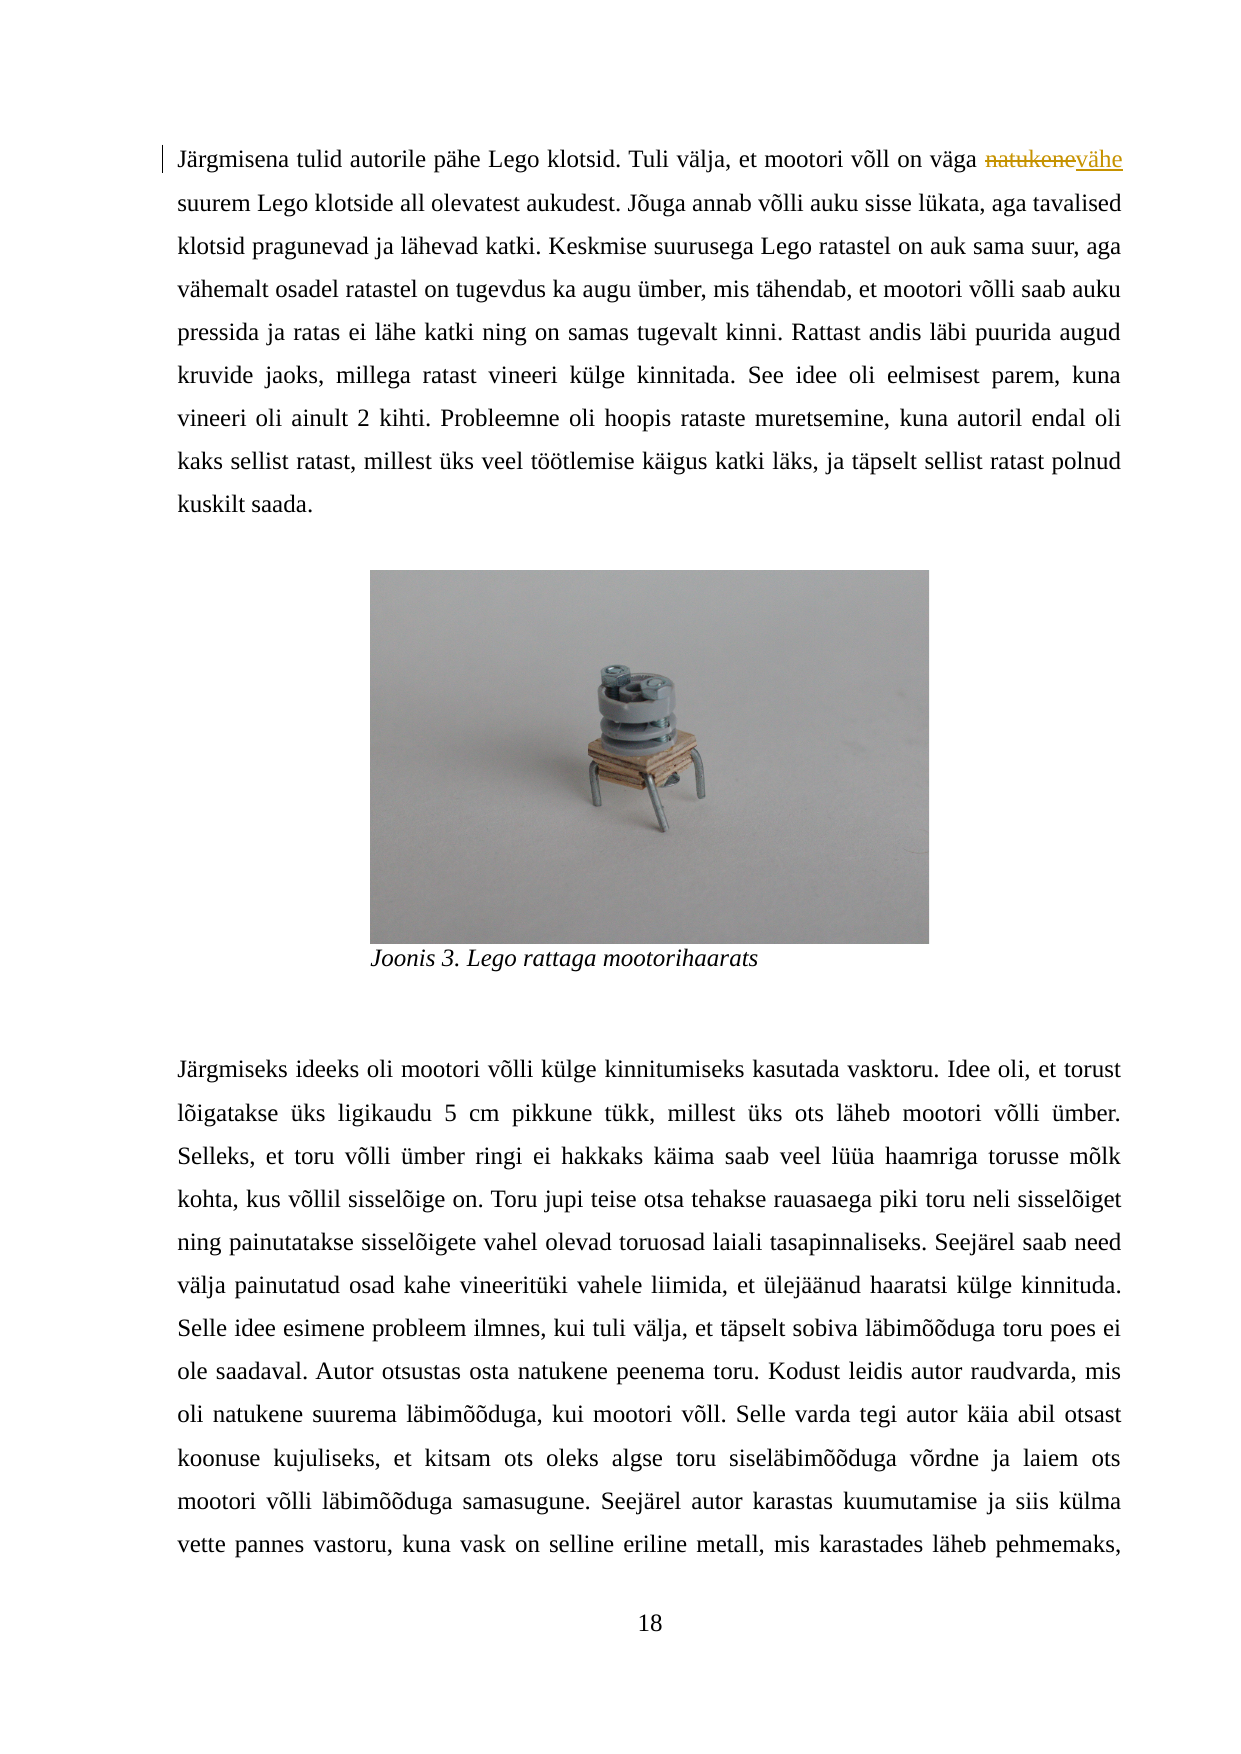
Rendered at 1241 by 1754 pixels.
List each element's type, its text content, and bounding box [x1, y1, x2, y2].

text Järgmiseks ideeks oli mootori võlli külge kinnitumiseks kasutada vasktoru. Idee oli, et torust lõigatakse üks ligikaudu 5 cm pikkune tükk, millest üks ots läheb mootori võlli ümber. Selleks, et toru võlli ümber ringi ei hakkaks käima saab veel lüüa haamriga torusse mõlk kohta, kus võllil sisselõige on. Toru jupi teise otsa tehakse rauasaega piki toru neli sisselõiget ning painutatakse sisselõigete vahel olevad toruosad laiali tasapinnaliseks. Seejärel saab need välja painutatud osad kahe vineeritüki vahele liimida, et ülejäänud haaratsi külge kinnituda. Selle idee esimene probleem ilmnes, kui tuli välja, et täpselt sobiva läbimõõduga toru poes ei ole saadaval. Autor otsustas osta natukene peenema toru. Kodust leidis autor raudvarda, mis oli natukene suurema läbimõõduga, kui mootori võll. Selle varda tegi autor käia abil otsast koonuse kujuliseks, et kitsam ots oleks algse toru siseläbimõõduga võrdne ja laiem ots mootori võlli läbimõõduga samasugune. Seejärel autor karastas kuumutamise ja siis külma vette pannes vastoru, kuna vask on selline eriline metall, mis karastades läheb pehmemaks, [177, 1054, 1122, 1558]
picture [370, 570, 930, 944]
text Järgmisena tulid autorile pähe Lego klotsid. Tuli välja, et mootori võll on väga vähe suurem Lego klotside all olevatest aukudest. Jõuga annab võlli auku sisse lükata, aga tavalised klotsid pragunevad ja lähevad katki. Keskmise suurusega Lego ratastel on auk sama suur, aga vähemalt osadel ratastel on tugevdus ka augu ümber, mis tähendab, et mootori võlli saab auku pressida ja ratas ei lähe katki ning on samas tugevalt kinni. Rattast andis läbi puurida augud kruvide jaoks, millega ratast vineeri külge kinnitada. See idee oli eelmisest parem, kuna vineeri oli ainult 2 kihti. Probleemne oli hoopis rataste muretsemine, kuna autoril endal oli kaks sellist ratast, millest üks veel töötlemise käigus katki läks, ja täpselt sellist ratast polnud kuskilt saada. [177, 144, 1122, 518]
text Joonis 3. Lego rattaga mootorihaarats [370, 944, 929, 972]
